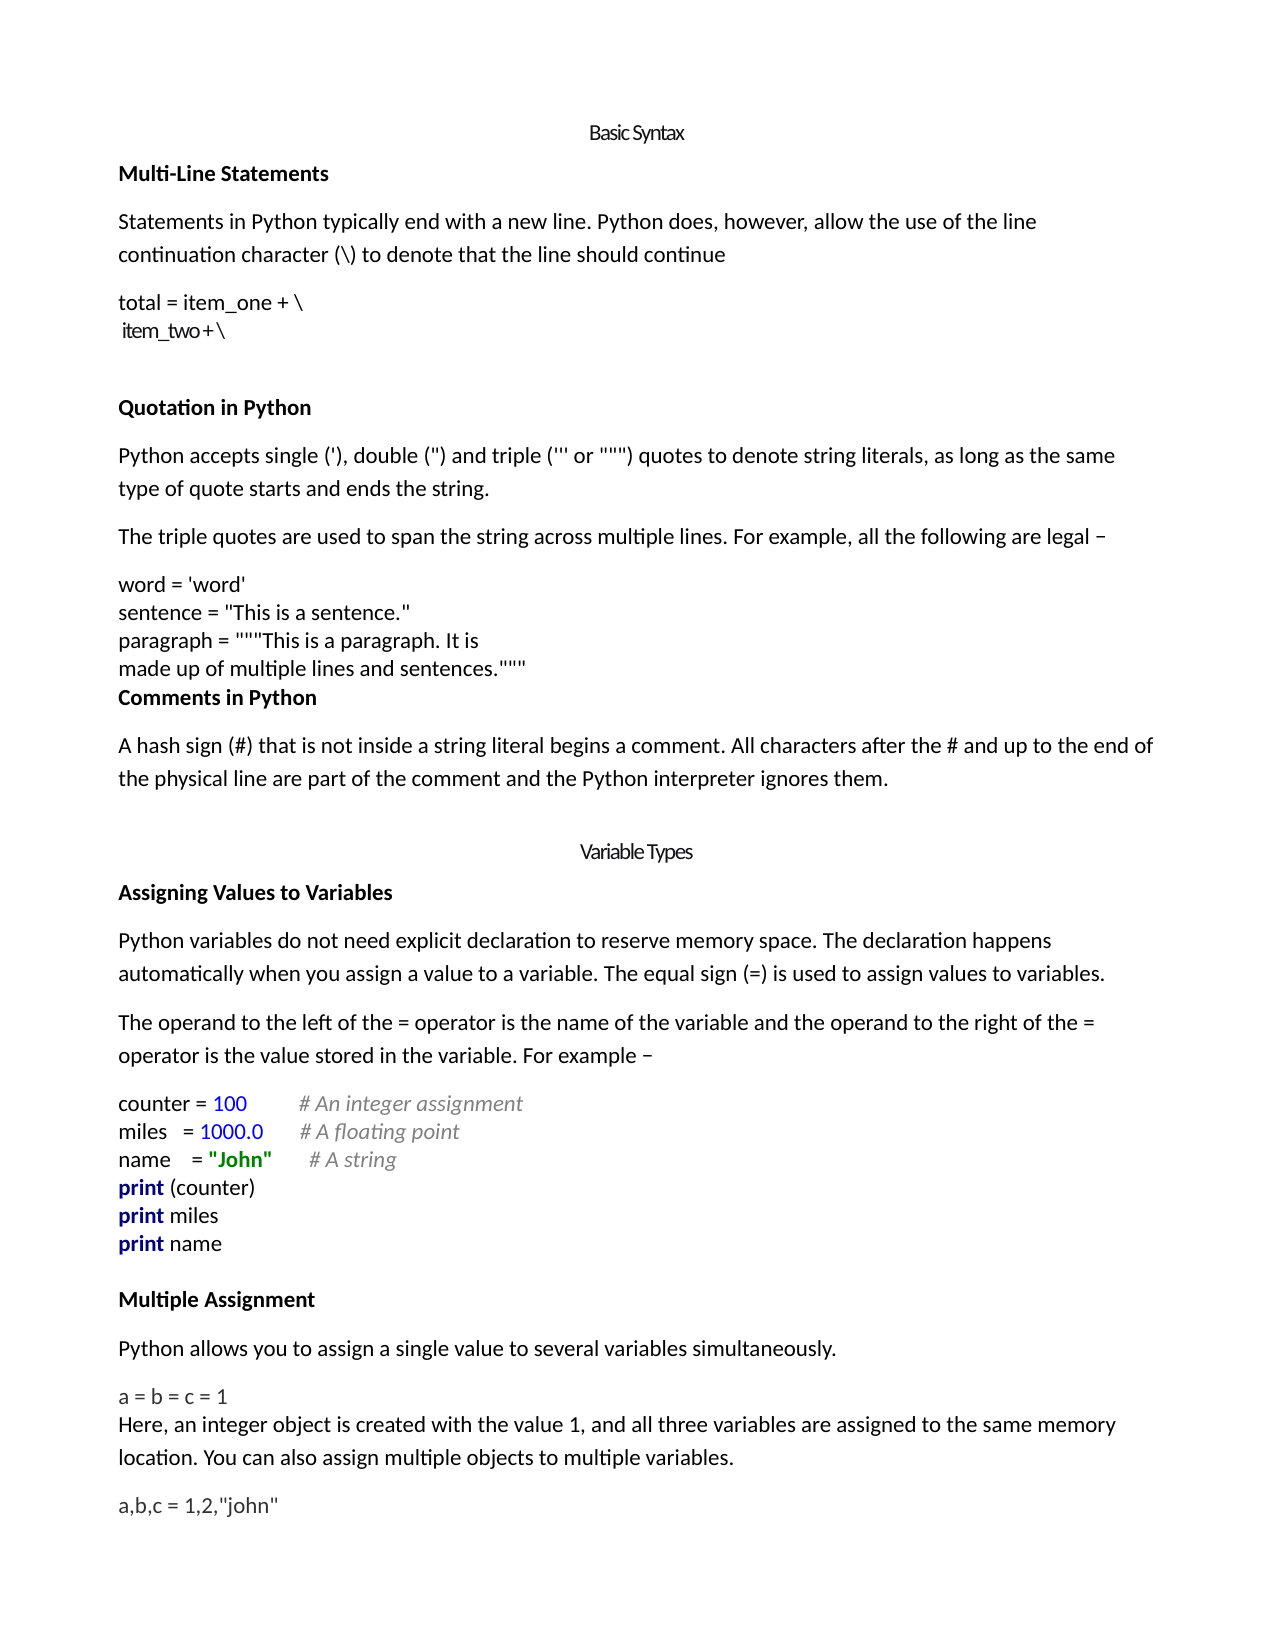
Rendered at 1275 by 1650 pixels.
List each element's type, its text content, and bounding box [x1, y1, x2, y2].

text Assigning Values to Variables [118, 878, 1157, 906]
text Here, an integer object is created with the value 1, and all three variables are assigned to the same memory location. You can also assign multiple objects to multiple variables. [118, 1410, 1157, 1471]
text Statements in Python typically end with a new line. Python does, however, allow the use of the line continuation character (\) to denote that the line should continue [118, 207, 1157, 268]
text counter = 100 # An integer assignment [118, 1089, 1157, 1117]
text total = item_one + \ [118, 288, 1157, 316]
text Quotation in Python [118, 393, 1157, 421]
text Multiple Assignment [118, 1286, 1157, 1313]
text paragraph = """This is a paragraph. It is [118, 627, 1157, 654]
subtitle Basic Syntax [118, 118, 1157, 146]
text The operand to the left of the = operator is the name of the variable and the operand to the right of the = operator is the value stored in the variable. For example − [118, 1008, 1157, 1069]
text item_two + \ [118, 316, 1157, 344]
text Multi-Line Statements [118, 159, 1157, 187]
text sentence = "This is a sentence." [118, 598, 1157, 627]
text word = 'word' [118, 571, 1157, 598]
text Python accepts single ('), double (") and triple (''' or """) quotes to denote string literals, as long as the same type of quote starts and ends the string. [118, 441, 1157, 502]
text The triple quotes are used to span the string across multiple lines. For example, all the following are legal − [118, 522, 1157, 550]
text Comments in Python [118, 683, 1157, 711]
text name = "John" # A string [118, 1145, 1157, 1173]
text miles = 1000.0 # A floating point [118, 1117, 1157, 1145]
text print miles [118, 1201, 1157, 1229]
text made up of multiple lines and sentences.""" [118, 654, 1157, 683]
text print name [118, 1229, 1157, 1257]
text Python variables do not need explicit declaration to reserve memory space. The declaration happens automatically when you assign a value to a variable. The equal sign (=) is used to assign values to variables. [118, 926, 1157, 988]
text Python allows you to assign a single value to several variables simultaneously. [118, 1334, 1157, 1362]
text print (counter) [118, 1173, 1157, 1201]
subtitle Variable Types [118, 837, 1157, 865]
text A hash sign (#) that is not inside a string literal begins a comment. All characters after the # and up to the end of the physical line are part of the comment and the Python interpreter ignores them. [118, 731, 1157, 792]
text a,b,c = 1,2,"john" [118, 1491, 1157, 1519]
text a = b = c = 1 [118, 1382, 1157, 1410]
